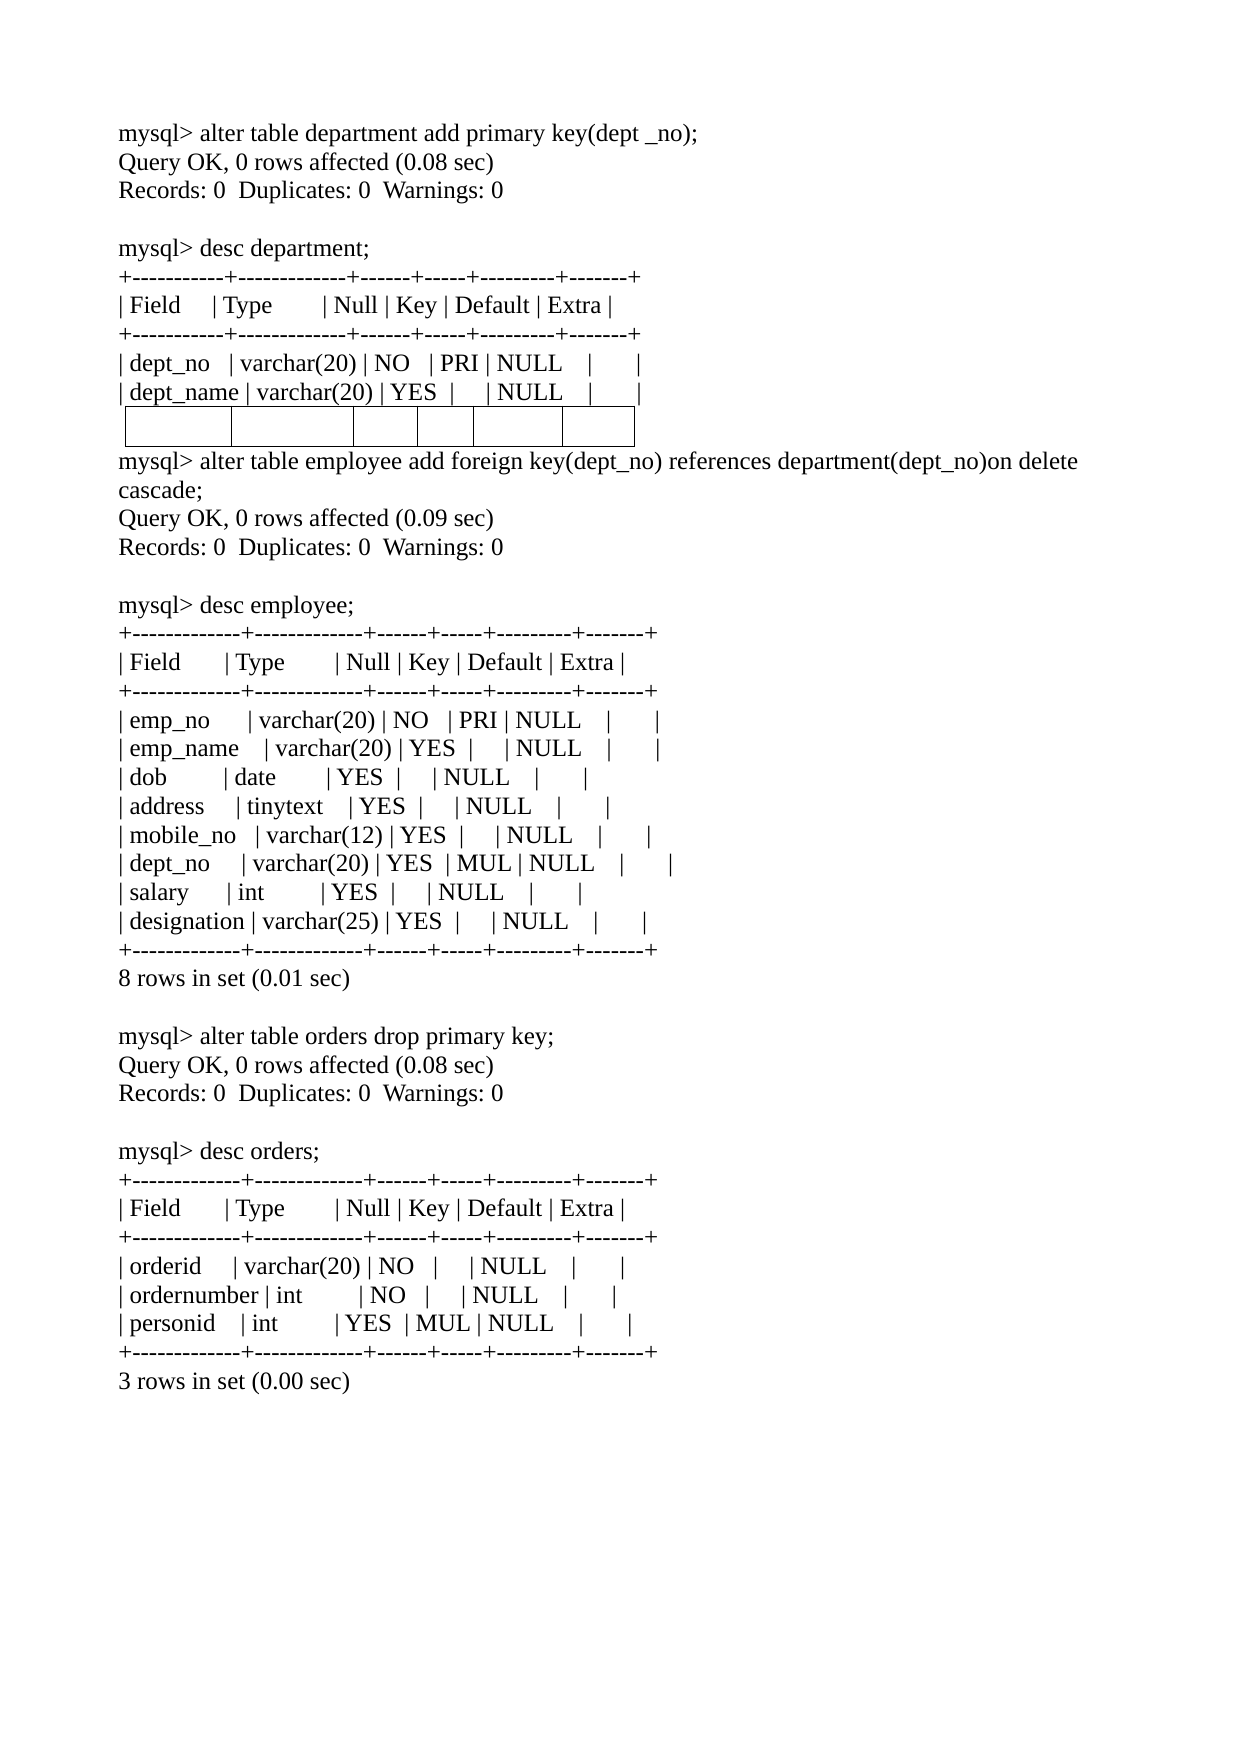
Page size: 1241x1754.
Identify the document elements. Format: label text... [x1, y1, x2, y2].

text +-----------+-------------+------+-----+---------+-------+ [118, 262, 1122, 291]
text Query OK, 0 rows affected (0.09 sec) [118, 503, 1122, 532]
text | mobile_no | varchar(12) | YES | | NULL | | [118, 820, 1122, 848]
text mysql> alter table orders drop primary key; [118, 1021, 1122, 1050]
text Query OK, 0 rows affected (0.08 sec) [118, 1050, 1122, 1078]
table_header [126, 407, 231, 446]
text | dob | date | YES | | NULL | | [118, 762, 1122, 791]
table_header [474, 407, 562, 446]
text 8 rows in set (0.01 sec) [118, 963, 1122, 992]
text | dept_name | varchar(20) | YES | | NULL | | [118, 377, 1122, 406]
text mysql> desc orders; [118, 1136, 1122, 1165]
text Records: 0 Duplicates: 0 Warnings: 0 [118, 1078, 1122, 1107]
text mysql> desc department; [118, 233, 1122, 262]
text | Field | Type | Null | Key | Default | Extra | [118, 1193, 1122, 1222]
text | ordernumber | int | NO | | NULL | | [118, 1280, 1122, 1308]
text | salary | int | YES | | NULL | | [118, 877, 1122, 906]
table_header [232, 407, 353, 446]
text +-------------+-------------+------+-----+---------+-------+ [118, 935, 1122, 963]
table_header [563, 407, 634, 446]
text | emp_no | varchar(20) | NO | PRI | NULL | | [118, 705, 1122, 733]
text +-----------+-------------+------+-----+---------+-------+ [118, 319, 1122, 348]
text | designation | varchar(25) | YES | | NULL | | [118, 906, 1122, 935]
text | Field | Type | Null | Key | Default | Extra | [118, 647, 1122, 676]
table_header [354, 407, 417, 446]
text +-------------+-------------+------+-----+---------+-------+ [118, 618, 1122, 647]
text Query OK, 0 rows affected (0.08 sec) [118, 147, 1122, 176]
text +-------------+-------------+------+-----+---------+-------+ [118, 1222, 1122, 1251]
text | orderid | varchar(20) | NO | | NULL | | [118, 1251, 1122, 1280]
text mysql> alter table employee add foreign key(dept_no) references department(dept_no)on delete cascade; [118, 446, 1122, 503]
table_header [418, 407, 473, 446]
text mysql> desc employee; [118, 590, 1122, 618]
text | emp_name | varchar(20) | YES | | NULL | | [118, 733, 1122, 762]
text | personid | int | YES | MUL | NULL | | [118, 1308, 1122, 1337]
text | Field | Type | Null | Key | Default | Extra | [118, 291, 1122, 319]
text mysql> alter table department add primary key(dept _no); [118, 118, 1122, 147]
text Records: 0 Duplicates: 0 Warnings: 0 [118, 532, 1122, 561]
text | dept_no | varchar(20) | NO | PRI | NULL | | [118, 348, 1122, 377]
text Records: 0 Duplicates: 0 Warnings: 0 [118, 176, 1122, 204]
text | address | tinytext | YES | | NULL | | [118, 791, 1122, 820]
text +-------------+-------------+------+-----+---------+-------+ [118, 1337, 1122, 1366]
text 3 rows in set (0.00 sec) [118, 1366, 1122, 1395]
text +-------------+-------------+------+-----+---------+-------+ [118, 1165, 1122, 1193]
text +-------------+-------------+------+-----+---------+-------+ [118, 676, 1122, 705]
text | dept_no | varchar(20) | YES | MUL | NULL | | [118, 848, 1122, 877]
